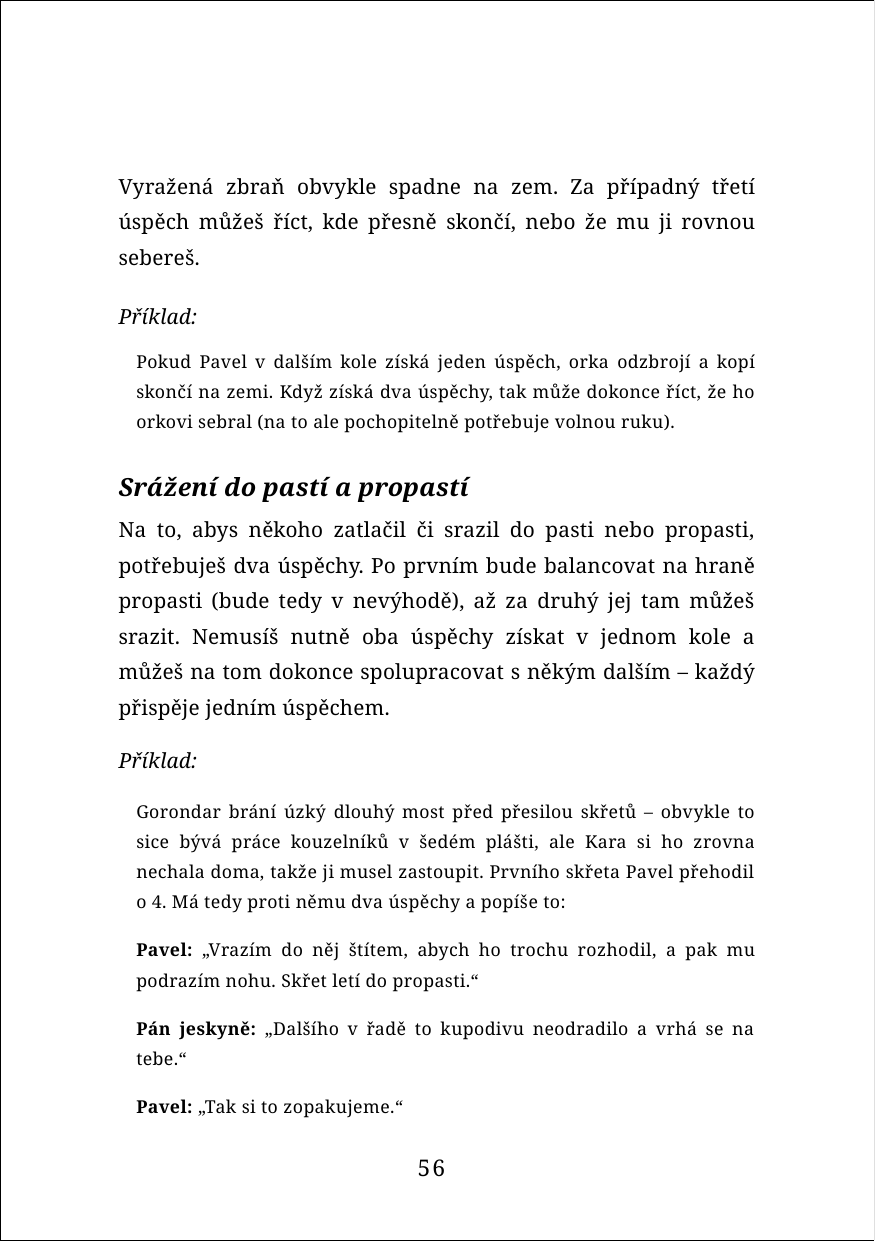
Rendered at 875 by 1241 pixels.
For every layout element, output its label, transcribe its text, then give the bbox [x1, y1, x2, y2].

subtitle Srážení do pastí a propastí [118, 469, 756, 503]
text Gorondar brání úzký dlouhý most před přesilou skřetů – obvykle to sice bývá práce kouzelníků v šedém plášti, ale Kara si ho zrovna nechala doma, takže ji musel zastoupit. Prvního skřeta Pavel přehodil o 4. Má tedy proti němu dva úspěchy a popíše to: [136, 799, 756, 914]
text Příklad: [118, 302, 756, 330]
text Vyražená zbraň obvykle spadne na zem. Za případný třetí úspěch můžeš říct, kde přesně skončí, nebo že mu ji rovnou sebereš. [118, 172, 756, 271]
text Pavel: „Tak si to zopakujeme.“ [136, 1094, 756, 1118]
text Pavel: „Vrazím do něj štítem, abych ho trochu rozhodil, a pak mu podrazím nohu. Skřet letí do propasti.“ [136, 938, 756, 992]
text Pán jeskyně: „Dalšího v řadě to kupodivu neodradilo a vrhá se na tebe.“ [136, 1016, 756, 1070]
text Na to, abys někoho zatlačil či srazil do pasti nebo propasti, potřebuješ dva úspěchy. Po prvním bude balancovat na hraně propasti (bude tedy v nevýhodě), až za druhý jej tam můžeš srazit. Nemusíš nutně oba úspěchy získat v jednom kole a můžeš na tom dokonce spolupracovat s někým dalším – každý přispěje jedním úspěchem. [118, 515, 756, 721]
text Pokud Pavel v dalším kole získá jeden úspěch, orka odzbrojí a kopí skončí na zemi. Když získá dva úspěchy, tak může dokonce říct, že ho orkovi sebral (na to ale pochopitelně potřebuje volnou ruku). [136, 349, 756, 434]
text Příklad: [118, 746, 756, 774]
